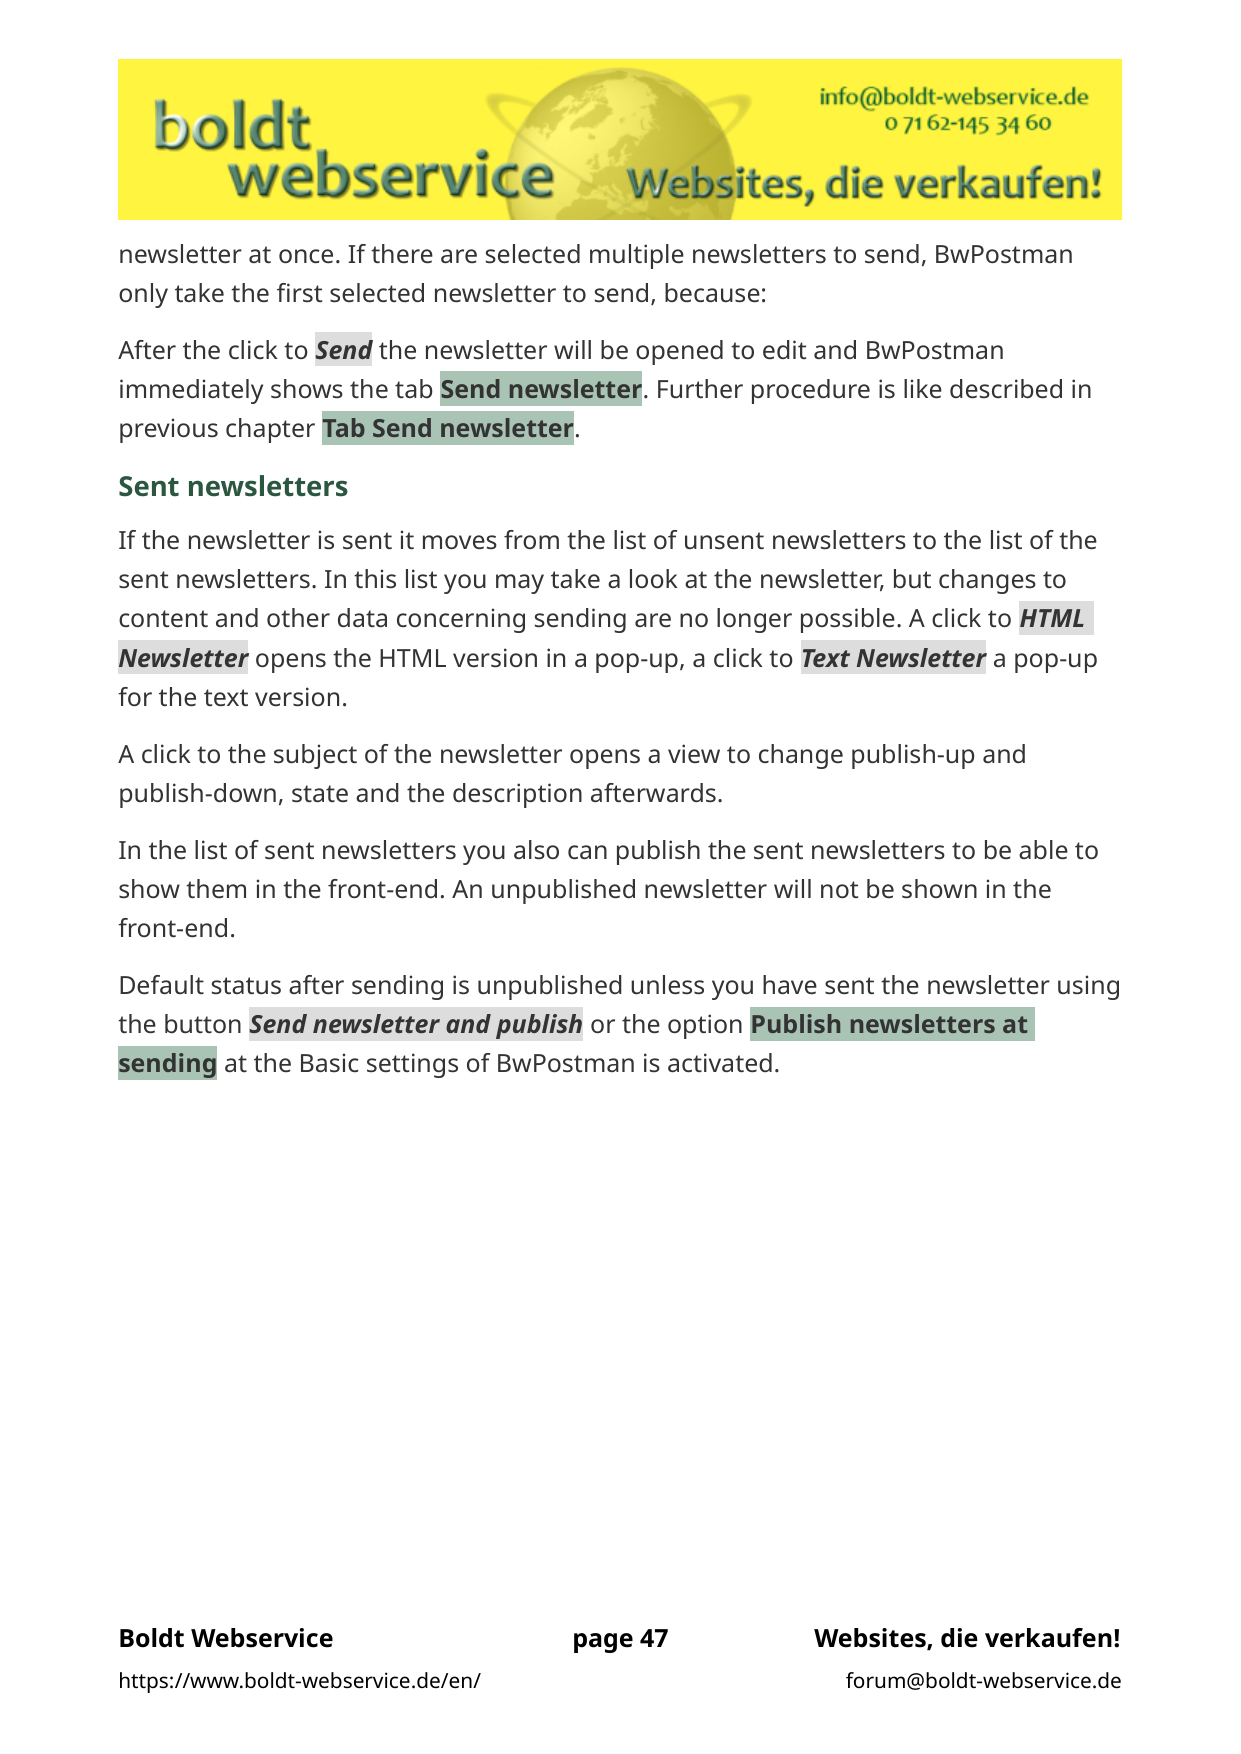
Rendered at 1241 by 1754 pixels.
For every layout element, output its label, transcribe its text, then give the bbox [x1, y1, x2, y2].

text After the click to Send the newsletter will be opened to edit and BwPostman immediately shows the tab Send newsletter. Further procedure is like described in previous chapter Tab Send newsletter. [118, 332, 1122, 445]
text If the newsletter is sent it moves from the list of unsent newsletters to the list of the sent newsletters. In this list you may take a look at the newsletter, but changes to content and other data concerning sending are no longer possible. A click to HTML Newsletter opens the HTML version in a pop-up, a click to Text Newsletter a pop-up for the text version. [118, 523, 1122, 713]
text A click to the subject of the newsletter opens a view to change publish-up and publish-down, state and the description afterwards. [118, 736, 1122, 809]
text In the list of sent newsletters you also can publish the sent newsletters to be able to show them in the front-end. An unpublished newsletter will not be shown in the front-end. [118, 832, 1122, 945]
subtitle Sent newsletters [118, 467, 1122, 505]
text newsletter at once. If there are selected multiple newsletters to send, BwPostman only take the first selected newsletter to send, because: [118, 236, 1122, 309]
text Default status after sending is unpublished unless you have sent the newsletter using the button Send newsletter and publish or the option Publish newsletters at sending at the Basic settings of BwPostman is activated. [118, 967, 1122, 1080]
picture [118, 59, 1123, 220]
